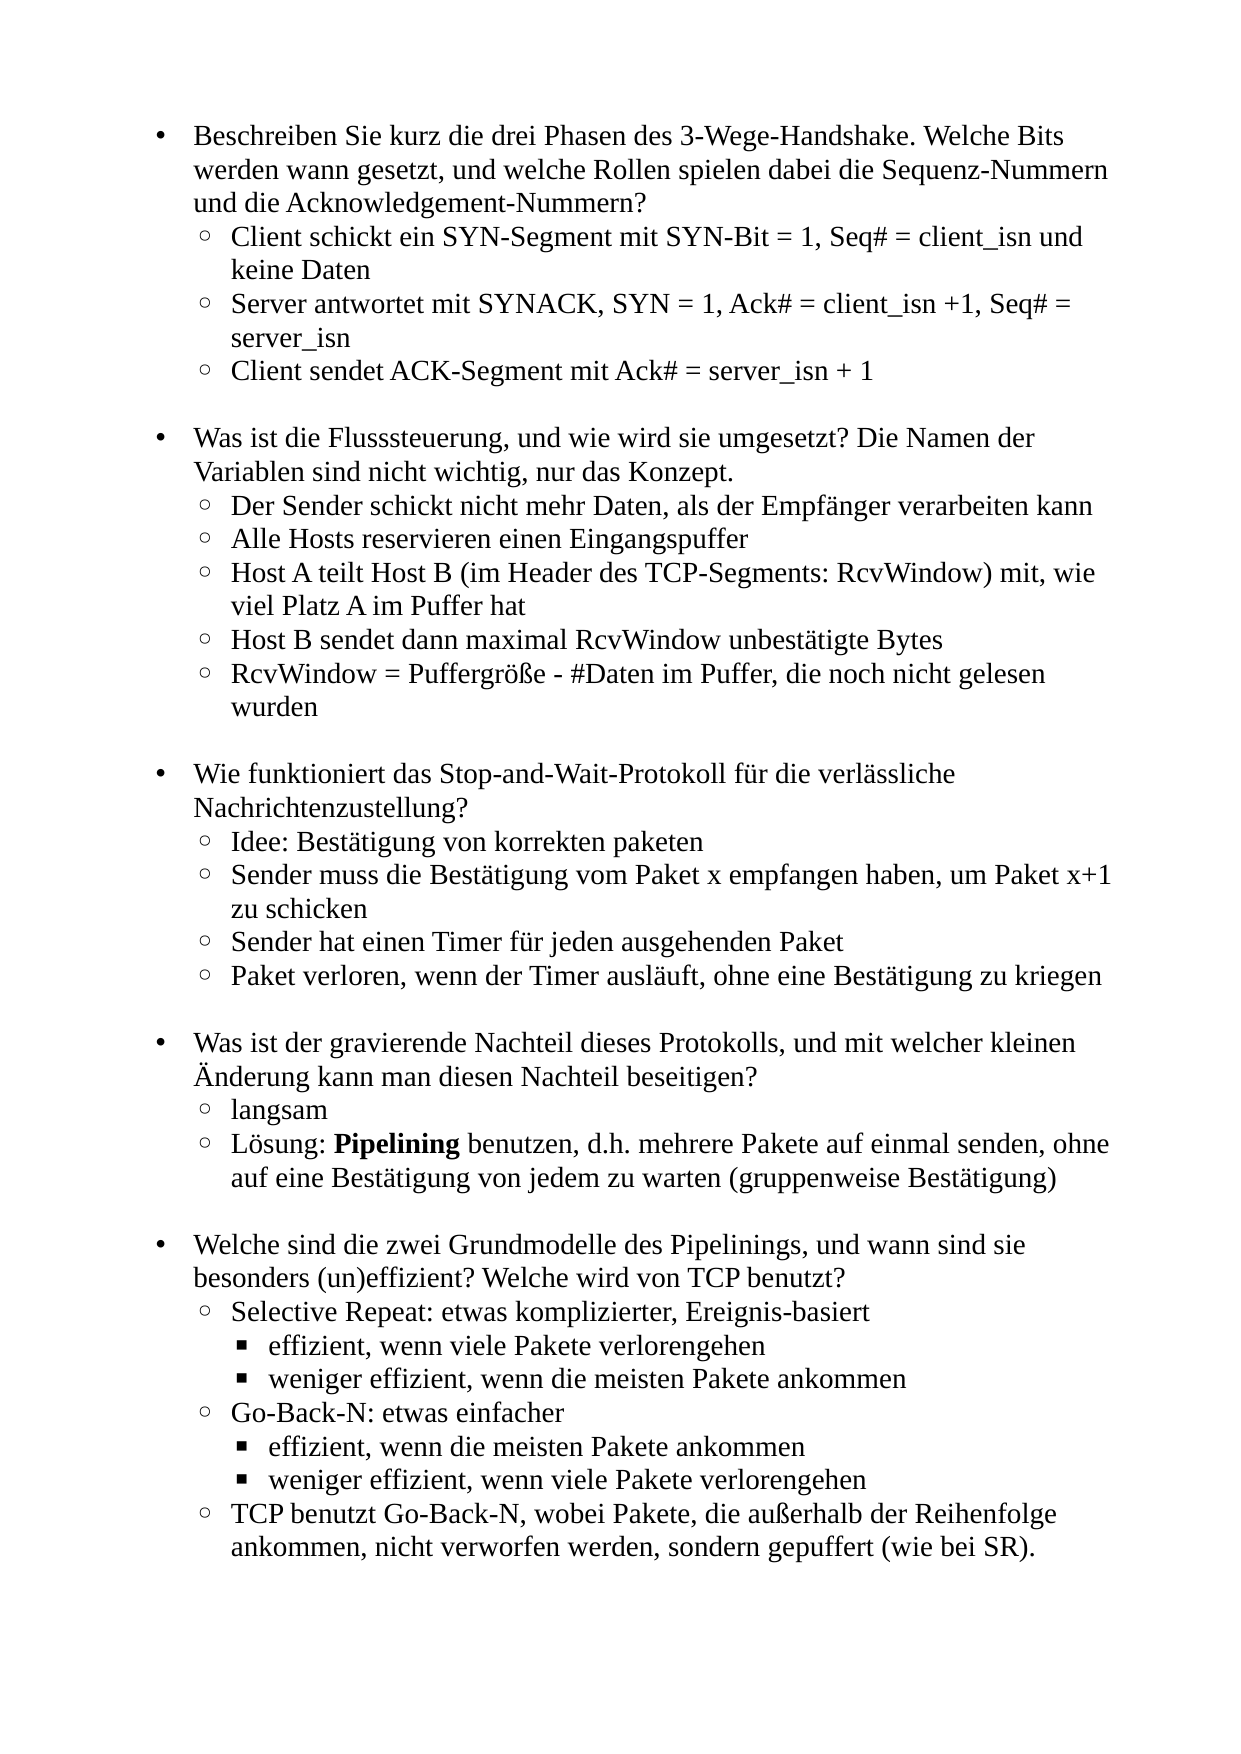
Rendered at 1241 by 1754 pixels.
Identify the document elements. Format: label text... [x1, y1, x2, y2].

list effizient, wenn die meisten Pakete ankommen [231, 1429, 1122, 1462]
list weniger effizient, wenn viele Pakete verlorengehen [231, 1462, 1122, 1496]
list Go-Back-N: etwas einfacher [193, 1395, 1122, 1429]
list langsam [193, 1092, 1122, 1126]
list Alle Hosts reservieren einen Eingangspuffer [193, 521, 1122, 555]
list Wie funktioniert das Stop-and-Wait-Protokoll für die verlässliche Nachrichtenzustellung? [156, 756, 1122, 824]
list effizient, wenn viele Pakete verlorengehen [231, 1328, 1122, 1361]
list Selective Repeat: etwas komplizierter, Ereignis-basiert [193, 1294, 1122, 1328]
list Lösung: Pipelining benutzen, d.h. mehrere Pakete auf einmal senden, ohne auf eine Bestätigung von jedem zu warten (gruppenweise Bestätigung) [193, 1126, 1122, 1193]
list Client sendet ACK-Segment mit Ack# = server_isn + 1 [193, 353, 1122, 387]
list Der Sender schickt nicht mehr Daten, als der Empfänger verarbeiten kann [193, 488, 1122, 521]
list Was ist der gravierende Nachteil dieses Protokolls, und mit welcher kleinen Änderung kann man diesen Nachteil beseitigen? [156, 1025, 1122, 1092]
list Was ist die Flusssteuerung, und wie wird sie umgesetzt? Die Namen der Variablen sind nicht wichtig, nur das Konzept. [156, 420, 1122, 488]
list Server antwortet mit SYNACK, SYN = 1, Ack# = client_isn +1, Seq# = server_isn [193, 286, 1122, 353]
list TCP benutzt Go-Back-N, wobei Pakete, die außerhalb der Reihenfolge ankommen, nicht verworfen werden, sondern gepuffert (wie bei SR). [193, 1496, 1122, 1563]
list RcvWindow = Puffergröße - #Daten im Puffer, die noch nicht gelesen wurden [193, 656, 1122, 723]
list Host B sendet dann maximal RcvWindow unbestätigte Bytes [193, 622, 1122, 656]
list Host A teilt Host B (im Header des TCP-Segments: RcvWindow) mit, wie viel Platz A im Puffer hat [193, 555, 1122, 622]
list Client schickt ein SYN-Segment mit SYN-Bit = 1, Seq# = client_isn und keine Daten [193, 219, 1122, 286]
list weniger effizient, wenn die meisten Pakete ankommen [231, 1361, 1122, 1395]
list Sender muss die Bestätigung vom Paket x empfangen haben, um Paket x+1 zu schicken [193, 857, 1122, 924]
list Idee: Bestätigung von korrekten paketen [193, 824, 1122, 857]
list Sender hat einen Timer für jeden ausgehenden Paket [193, 924, 1122, 958]
list Paket verloren, wenn der Timer ausläuft, ohne eine Bestätigung zu kriegen [193, 958, 1122, 992]
list Beschreiben Sie kurz die drei Phasen des 3-Wege-Handshake. Welche Bits werden wann gesetzt, und welche Rollen spielen dabei die Sequenz-Nummern und die Acknowledgement-Nummern? [156, 118, 1122, 219]
list Welche sind die zwei Grundmodelle des Pipelinings, und wann sind sie besonders (un)effizient? Welche wird von TCP benutzt? [156, 1227, 1122, 1294]
